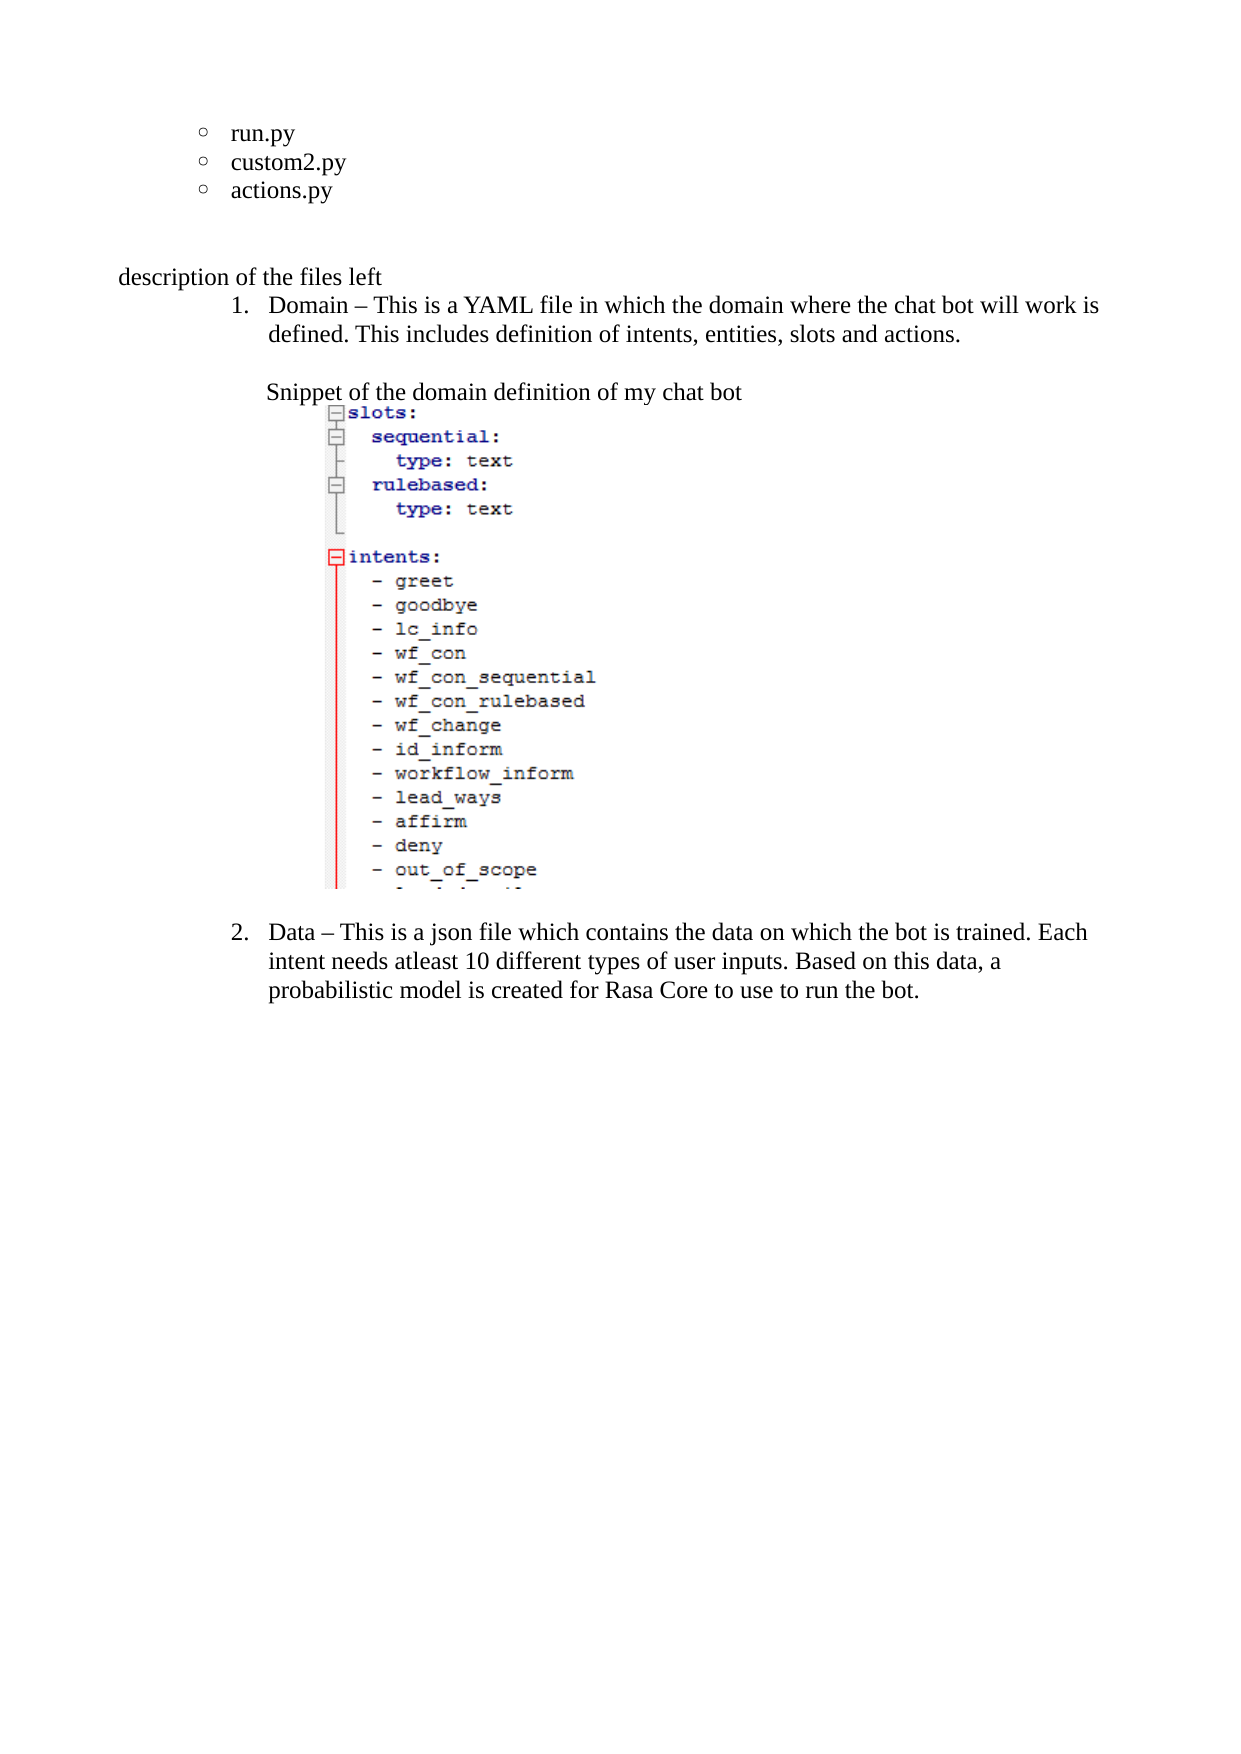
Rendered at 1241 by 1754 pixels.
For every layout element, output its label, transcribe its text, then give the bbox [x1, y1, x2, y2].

list Domain – This is a YAML file in which the domain where the chat bot will work is defined. This includes definition of intents, entities, slots and actions. [231, 291, 1122, 348]
text description of the files left [118, 262, 1122, 291]
list Data – This is a json file which contains the data on which the bot is trained. Each intent needs atleast 10 different types of user inputs. Based on this data, a probabilistic model is created for Rasa Core to use to run the bot. [231, 917, 1122, 1003]
picture [324, 405, 916, 889]
text Snippet of the domain definition of my chat bot [118, 377, 1122, 406]
list custom2.py [193, 147, 1122, 176]
list run.py [193, 118, 1122, 147]
list actions.py [193, 176, 1122, 204]
